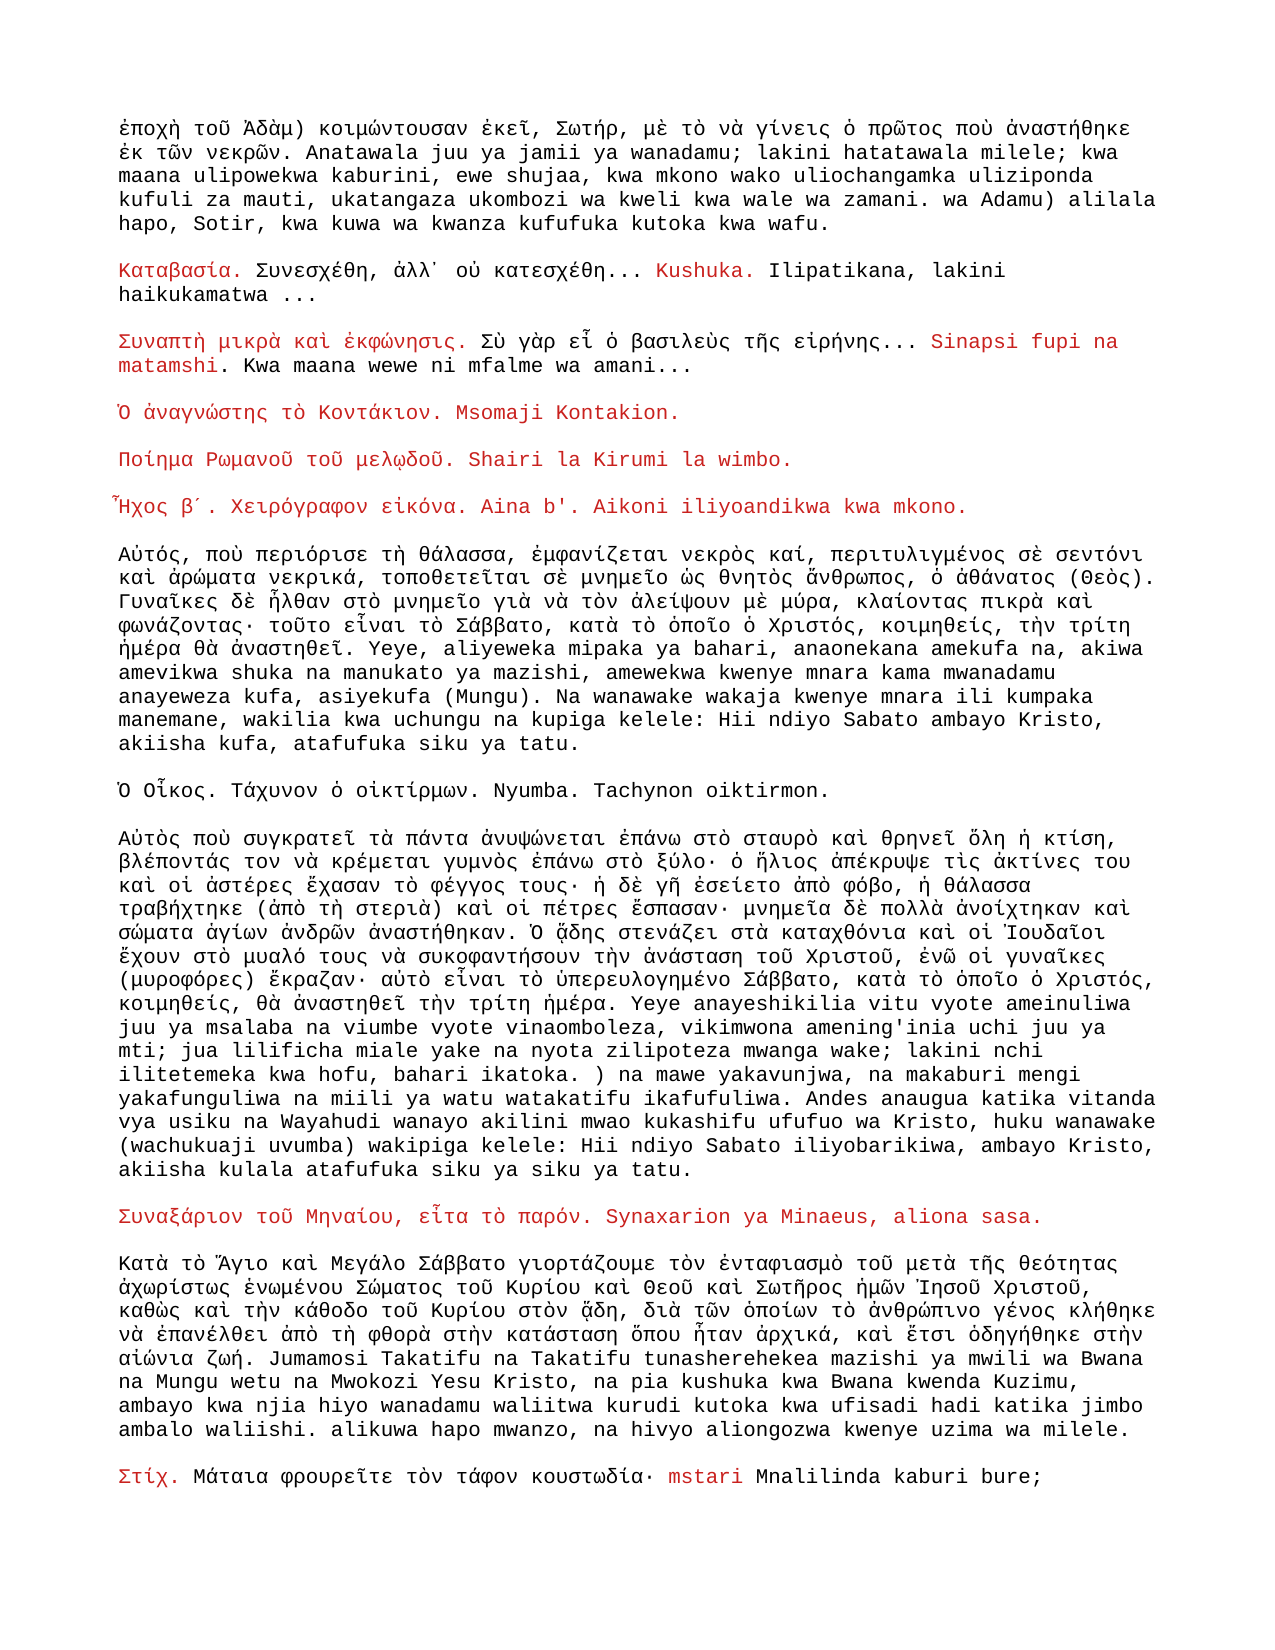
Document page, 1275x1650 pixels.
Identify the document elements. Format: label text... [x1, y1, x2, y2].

text Καταβασία. Συνεσχέθη, ἀλλ᾿ οὐ κατεσχέθη... Kushuka. Ilipatikana, lakini haikukamatwa ... [118, 260, 1157, 307]
text ἐποχὴ τοῦ Ἀδὰμ) κοιμώντουσαν ἐκεῖ, Σωτήρ, μὲ τὸ νὰ γίνεις ὁ πρῶτος ποὺ ἀναστήθηκε ἐκ τῶν νεκρῶν. Anatawala juu ya jamii ya wanadamu; lakini hatatawala milele; kwa maana ulipowekwa kaburini, ewe shujaa, kwa mkono wako uliochangamka uliziponda kufuli za mauti, ukatangaza ukombozi wa kweli kwa wale wa zamani. wa Adamu) alilala hapo, Sotir, kwa kuwa wa kwanza kufufuka kutoka kwa wafu. [118, 118, 1157, 236]
text Ποίημα Ρωμανοῦ τοῦ μελῳδοῦ. Shairi la Kirumi la wimbo. [118, 449, 1157, 473]
text Συναξάριον τοῦ Μηναίου, εἶτα τὸ παρόν. Synaxarion ya Minaeus, aliona sasa. [118, 1206, 1157, 1229]
text Στίχ. Μάταια φρουρεῖτε τὸν τάφον κουστωδία· mstari Mnalilinda kaburi bure; [118, 1466, 1157, 1489]
text Ὁ Οἶκος. Τάχυνον ὁ οἰκτίρμων. Nyumba. Tachynon oiktirmon. [118, 780, 1157, 804]
text Ἦχος β´. Χειρόγραφον εἰκόνα. Aina b'. Aikoni iliyoandikwa kwa mkono. [118, 496, 1157, 520]
text Κατὰ τὸ Ἅγιο καὶ Μεγάλο Σάββατο γιορτάζουμε τὸν ἐνταφιασμὸ τοῦ μετὰ τῆς θεότητας ἀχωρίστως ἑνωμένου Σώματος τοῦ Κυρίου καὶ Θεοῦ καὶ Σωτῆρος ἡμῶν Ἰησοῦ Χριστοῦ, καθὼς καὶ τὴν κάθοδο τοῦ Κυρίου στὸν ᾅδη, διὰ τῶν ὁποίων τὸ ἀνθρώπινο γένος κλήθηκε νὰ ἐπανέλθει ἀπὸ τὴ φθορὰ στὴν κατάσταση ὅπου ἦταν ἀρχικά, καὶ ἔτσι ὁδηγήθηκε στὴν αἰώνια ζωή. Jumamosi Takatifu na Takatifu tunasherehekea mazishi ya mwili wa Bwana na Mungu wetu na Mwokozi Yesu Kristo, na pia kushuka kwa Bwana kwenda Kuzimu, ambayo kwa njia hiyo wanadamu waliitwa kurudi kutoka kwa ufisadi hadi katika jimbo ambalo waliishi. alikuwa hapo mwanzo, na hivyo aliongozwa kwenye uzima wa milele. [118, 1253, 1157, 1442]
text Αὐτός, ποὺ περιόρισε τὴ θάλασσα, ἐμφανίζεται νεκρὸς καί, περιτυλιγμένος σὲ σεντόνι καὶ ἀρώματα νεκρικά, τοποθετεῖται σὲ μνημεῖο ὡς θνητὸς ἄνθρωπος, ὁ ἀθάνατος (Θεὸς). Γυναῖκες δὲ ἦλθαν στὸ μνημεῖο γιὰ νὰ τὸν ἀλείψουν μὲ μύρα, κλαίοντας πικρὰ καὶ φωνάζοντας· τοῦτο εἶναι τὸ Σάββατο, κατὰ τὸ ὁποῖο ὁ Χριστός, κοιμηθείς, τὴν τρίτη ἡμέρα θὰ ἀναστηθεῖ. Yeye, aliyeweka mipaka ya bahari, anaonekana amekufa na, akiwa amevikwa shuka na manukato ya mazishi, amewekwa kwenye mnara kama mwanadamu anayeweza kufa, asiyekufa (Mungu). Na wanawake wakaja kwenye mnara ili kumpaka manemane, wakilia kwa uchungu na kupiga kelele: Hii ndiyo Sabato ambayo Kristo, akiisha kufa, atafufuka siku ya tatu. [118, 544, 1157, 757]
text Συναπτὴ μικρὰ καὶ ἐκφώνησις. Σὺ γὰρ εἶ ὁ βασιλεὺς τῆς εἰρήνης... Sinapsi fupi na matamshi. Kwa maana wewe ni mfalme wa amani... [118, 331, 1157, 378]
text Αὐτὸς ποὺ συγκρατεῖ τὰ πάντα ἀνυψώνεται ἐπάνω στὸ σταυρὸ καὶ θρηνεῖ ὅλη ἡ κτίση, βλέποντάς τον νὰ κρέμεται γυμνὸς ἐπάνω στὸ ξύλο· ὁ ἥλιος ἀπέκρυψε τὶς ἀκτίνες του καὶ οἱ ἀστέρες ἔχασαν τὸ φέγγος τους· ἡ δὲ γῆ ἐσείετο ἀπὸ φόβο, ἡ θάλασσα τραβήχτηκε (ἀπὸ τὴ στεριὰ) καὶ οἱ πέτρες ἔσπασαν· μνημεῖα δὲ πολλὰ ἀνοίχτηκαν καὶ σώματα ἁγίων ἀνδρῶν ἀναστήθηκαν. Ὁ ᾅδης στενάζει στὰ καταχθόνια καὶ οἱ Ἰουδαῖοι ἔχουν στὸ μυαλό τους νὰ συκοφαντήσουν τὴν ἀνάσταση τοῦ Χριστοῦ, ἐνῶ οἱ γυναῖκες (μυροφόρες) ἔκραζαν· αὐτὸ εἶναι τὸ ὑπερευλογημένο Σάββατο, κατὰ τὸ ὁποῖο ὁ Χριστός, κοιμηθείς, θὰ ἀναστηθεῖ τὴν τρίτη ἡμέρα. Yeye anayeshikilia vitu vyote ameinuliwa juu ya msalaba na viumbe vyote vinaomboleza, vikimwona amening'inia uchi juu ya mti; jua lilificha miale yake na nyota zilipoteza mwanga wake; lakini nchi ilitetemeka kwa hofu, bahari ikatoka. ) na mawe yakavunjwa, na makaburi mengi yakafunguliwa na miili ya watu watakatifu ikafufuliwa. Andes anaugua katika vitanda vya usiku na Wayahudi wanayo akilini mwao kukashifu ufufuo wa Kristo, huku wanawake (wachukuaji uvumba) wakipiga kelele: Hii ndiyo Sabato iliyobarikiwa, ambayo Kristo, akiisha kulala atafufuka siku ya siku ya tatu. [118, 827, 1157, 1182]
text Ὁ ἀναγνώστης τὸ Κοντάκιον. Msomaji Kontakion. [118, 402, 1157, 426]
